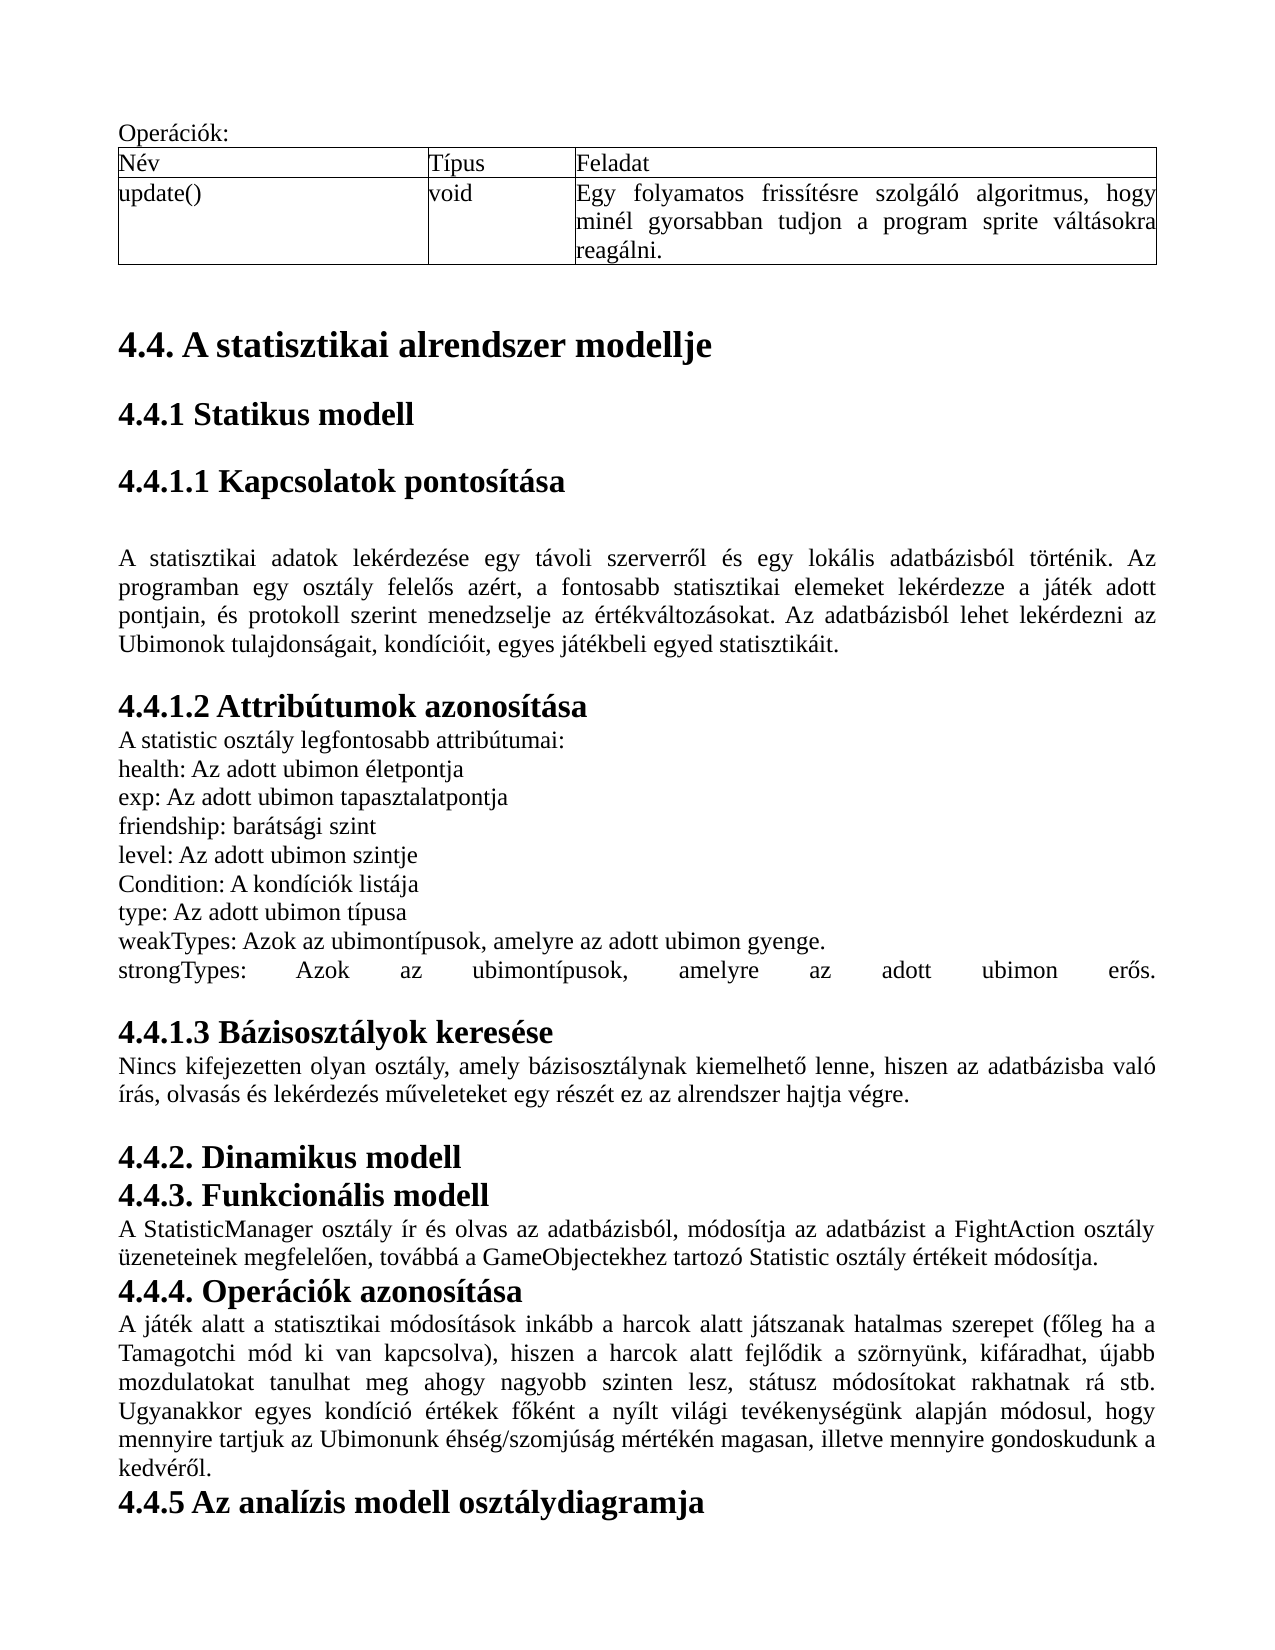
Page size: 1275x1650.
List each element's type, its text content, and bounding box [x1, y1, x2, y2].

text level: Az adott ubimon szintje [118, 840, 1157, 869]
table_header Feladat [576, 148, 1156, 177]
text A StatisticManager osztály ír és olvas az adatbázisból, módosítja az adatbázist a FightAction osztály üzeneteinek megfelelően, továbbá a GameObjectekhez tartozó Statistic osztály értékeit módosítja. [118, 1214, 1157, 1271]
text A statisztikai adatok lekérdezése egy távoli szerverről és egy lokális adatbázisból történik. Az programban egy osztály felelős azért, a fontosabb statisztikai elemeket lekérdezze a játék adott pontjain, és protokoll szerint menedzselje az értékváltozásokat. Az adatbázisból lehet lekérdezni az Ubimonok tulajdonságait, kondícióit, egyes játékbeli egyed statisztikáit. [118, 543, 1157, 658]
text type: Az adott ubimon típusa [118, 897, 1157, 926]
table_cell Egy folyamatos frissítésre szolgáló algoritmus, hogy minél gyorsabban tudjon a program sprite váltásokra reagálni. [576, 178, 1156, 264]
table_header Név [119, 148, 428, 177]
text 4.4.2. Dinamikus modell [118, 1137, 1157, 1175]
text Condition: A kondíciók listája [118, 869, 1157, 897]
text friendship: barátsági szint [118, 811, 1157, 840]
text A játék alatt a statisztikai módosítások inkább a harcok alatt játszanak hatalmas szerepet (főleg ha a Tamagotchi mód ki van kapcsolva), hiszen a harcok alatt fejlődik a szörnyünk, kifáradhat, újabb mozdulatokat tanulhat meg ahogy nagyobb szinten lesz, státusz módosítokat rakhatnak rá stb. Ugyanakkor egyes kondíció értékek főként a nyílt világi tevékenységünk alapján módosul, hogy mennyire tartjuk az Ubimonunk éhség/szomjúság mértékén magasan, illetve mennyire gondoskudunk a kedvéről. [118, 1309, 1157, 1482]
text 4.4.5 Az analízis modell osztálydiagramja [118, 1482, 1157, 1520]
text Nincs kifejezetten olyan osztály, amely bázisosztálynak kiemelhető lenne, hiszen az adatbázisba való írás, olvasás és lekérdezés műveleteket egy részét ez az alrendszer hajtja végre. [118, 1051, 1157, 1108]
table_cell void [429, 178, 575, 264]
text Operációk: [118, 118, 1157, 147]
text 4.4.1 Statikus modell [118, 394, 1157, 433]
text strongTypes: Azok az ubimontípusok, amelyre az adott ubimon erős. [118, 955, 1157, 1012]
text A statistic osztály legfontosabb attribútumai: [118, 725, 1157, 754]
text 4.4.4. Operációk azonosítása [118, 1271, 1157, 1309]
text health: Az adott ubimon életpontja [118, 754, 1157, 782]
text 4.4. A statisztikai alrendszer modellje [118, 322, 1157, 366]
table_header Típus [429, 148, 575, 177]
text 4.4.1.2 Attribútumok azonosítása [118, 687, 1157, 725]
text exp: Az adott ubimon tapasztalatpontja [118, 782, 1157, 811]
text 4.4.1.3 Bázisosztályok keresése [118, 1012, 1157, 1051]
table_cell update() [119, 178, 428, 264]
text 4.4.1.1 Kapcsolatok pontosítása [118, 461, 1157, 500]
text 4.4.3. Funkcionális modell [118, 1175, 1157, 1214]
text weakTypes: Azok az ubimontípusok, amelyre az adott ubimon gyenge. [118, 926, 1157, 955]
